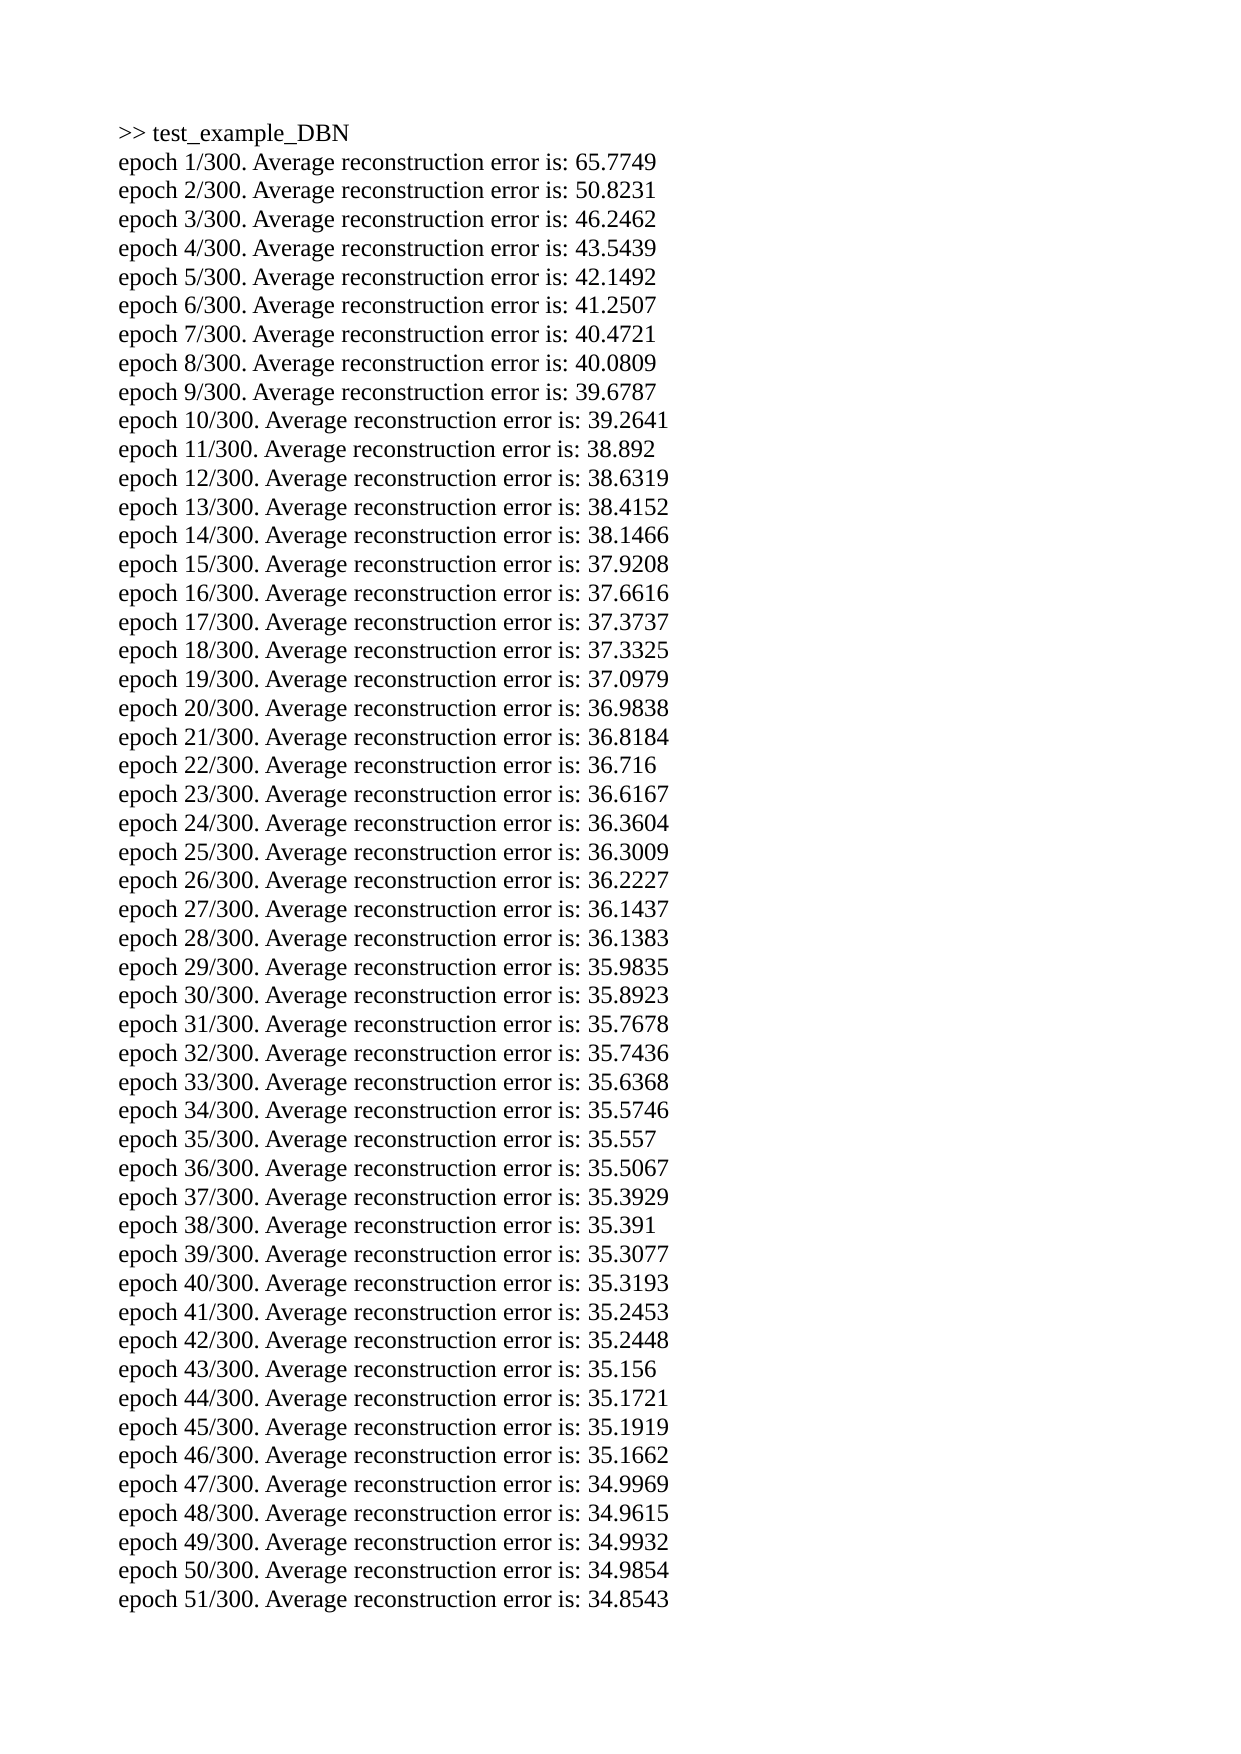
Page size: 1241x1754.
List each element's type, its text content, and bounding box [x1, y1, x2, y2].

text epoch 23/300. Average reconstruction error is: 36.6167 [118, 779, 1122, 808]
text epoch 8/300. Average reconstruction error is: 40.0809 [118, 348, 1122, 377]
text epoch 42/300. Average reconstruction error is: 35.2448 [118, 1326, 1122, 1354]
text epoch 6/300. Average reconstruction error is: 41.2507 [118, 291, 1122, 319]
text epoch 41/300. Average reconstruction error is: 35.2453 [118, 1297, 1122, 1326]
text epoch 49/300. Average reconstruction error is: 34.9932 [118, 1527, 1122, 1556]
text epoch 31/300. Average reconstruction error is: 35.7678 [118, 1009, 1122, 1038]
text epoch 15/300. Average reconstruction error is: 37.9208 [118, 549, 1122, 578]
text epoch 33/300. Average reconstruction error is: 35.6368 [118, 1067, 1122, 1096]
text epoch 28/300. Average reconstruction error is: 36.1383 [118, 923, 1122, 952]
text epoch 48/300. Average reconstruction error is: 34.9615 [118, 1498, 1122, 1527]
text epoch 3/300. Average reconstruction error is: 46.2462 [118, 204, 1122, 233]
text epoch 26/300. Average reconstruction error is: 36.2227 [118, 866, 1122, 894]
text epoch 21/300. Average reconstruction error is: 36.8184 [118, 722, 1122, 751]
text epoch 27/300. Average reconstruction error is: 36.1437 [118, 894, 1122, 923]
text epoch 2/300. Average reconstruction error is: 50.8231 [118, 176, 1122, 204]
text epoch 45/300. Average reconstruction error is: 35.1919 [118, 1412, 1122, 1441]
text epoch 12/300. Average reconstruction error is: 38.6319 [118, 463, 1122, 492]
text epoch 40/300. Average reconstruction error is: 35.3193 [118, 1268, 1122, 1297]
text epoch 44/300. Average reconstruction error is: 35.1721 [118, 1383, 1122, 1412]
text epoch 18/300. Average reconstruction error is: 37.3325 [118, 636, 1122, 664]
text epoch 51/300. Average reconstruction error is: 34.8543 [118, 1584, 1122, 1613]
text epoch 11/300. Average reconstruction error is: 38.892 [118, 434, 1122, 463]
text epoch 20/300. Average reconstruction error is: 36.9838 [118, 693, 1122, 722]
text epoch 35/300. Average reconstruction error is: 35.557 [118, 1124, 1122, 1153]
text epoch 22/300. Average reconstruction error is: 36.716 [118, 751, 1122, 779]
text epoch 4/300. Average reconstruction error is: 43.5439 [118, 233, 1122, 262]
text epoch 14/300. Average reconstruction error is: 38.1466 [118, 521, 1122, 549]
text >> test_example_DBN [118, 118, 1122, 147]
text epoch 5/300. Average reconstruction error is: 42.1492 [118, 262, 1122, 291]
text epoch 37/300. Average reconstruction error is: 35.3929 [118, 1182, 1122, 1211]
text epoch 10/300. Average reconstruction error is: 39.2641 [118, 406, 1122, 434]
text epoch 38/300. Average reconstruction error is: 35.391 [118, 1211, 1122, 1239]
text epoch 24/300. Average reconstruction error is: 36.3604 [118, 808, 1122, 837]
text epoch 13/300. Average reconstruction error is: 38.4152 [118, 492, 1122, 521]
text epoch 1/300. Average reconstruction error is: 65.7749 [118, 147, 1122, 176]
text epoch 34/300. Average reconstruction error is: 35.5746 [118, 1096, 1122, 1124]
text epoch 19/300. Average reconstruction error is: 37.0979 [118, 664, 1122, 693]
text epoch 29/300. Average reconstruction error is: 35.9835 [118, 952, 1122, 981]
text epoch 25/300. Average reconstruction error is: 36.3009 [118, 837, 1122, 866]
text epoch 7/300. Average reconstruction error is: 40.4721 [118, 319, 1122, 348]
text epoch 16/300. Average reconstruction error is: 37.6616 [118, 578, 1122, 607]
text epoch 9/300. Average reconstruction error is: 39.6787 [118, 377, 1122, 406]
text epoch 36/300. Average reconstruction error is: 35.5067 [118, 1153, 1122, 1182]
text epoch 30/300. Average reconstruction error is: 35.8923 [118, 981, 1122, 1009]
text epoch 47/300. Average reconstruction error is: 34.9969 [118, 1469, 1122, 1498]
text epoch 17/300. Average reconstruction error is: 37.3737 [118, 607, 1122, 636]
text epoch 32/300. Average reconstruction error is: 35.7436 [118, 1038, 1122, 1067]
text epoch 43/300. Average reconstruction error is: 35.156 [118, 1354, 1122, 1383]
text epoch 46/300. Average reconstruction error is: 35.1662 [118, 1441, 1122, 1469]
text epoch 50/300. Average reconstruction error is: 34.9854 [118, 1556, 1122, 1584]
text epoch 39/300. Average reconstruction error is: 35.3077 [118, 1239, 1122, 1268]
